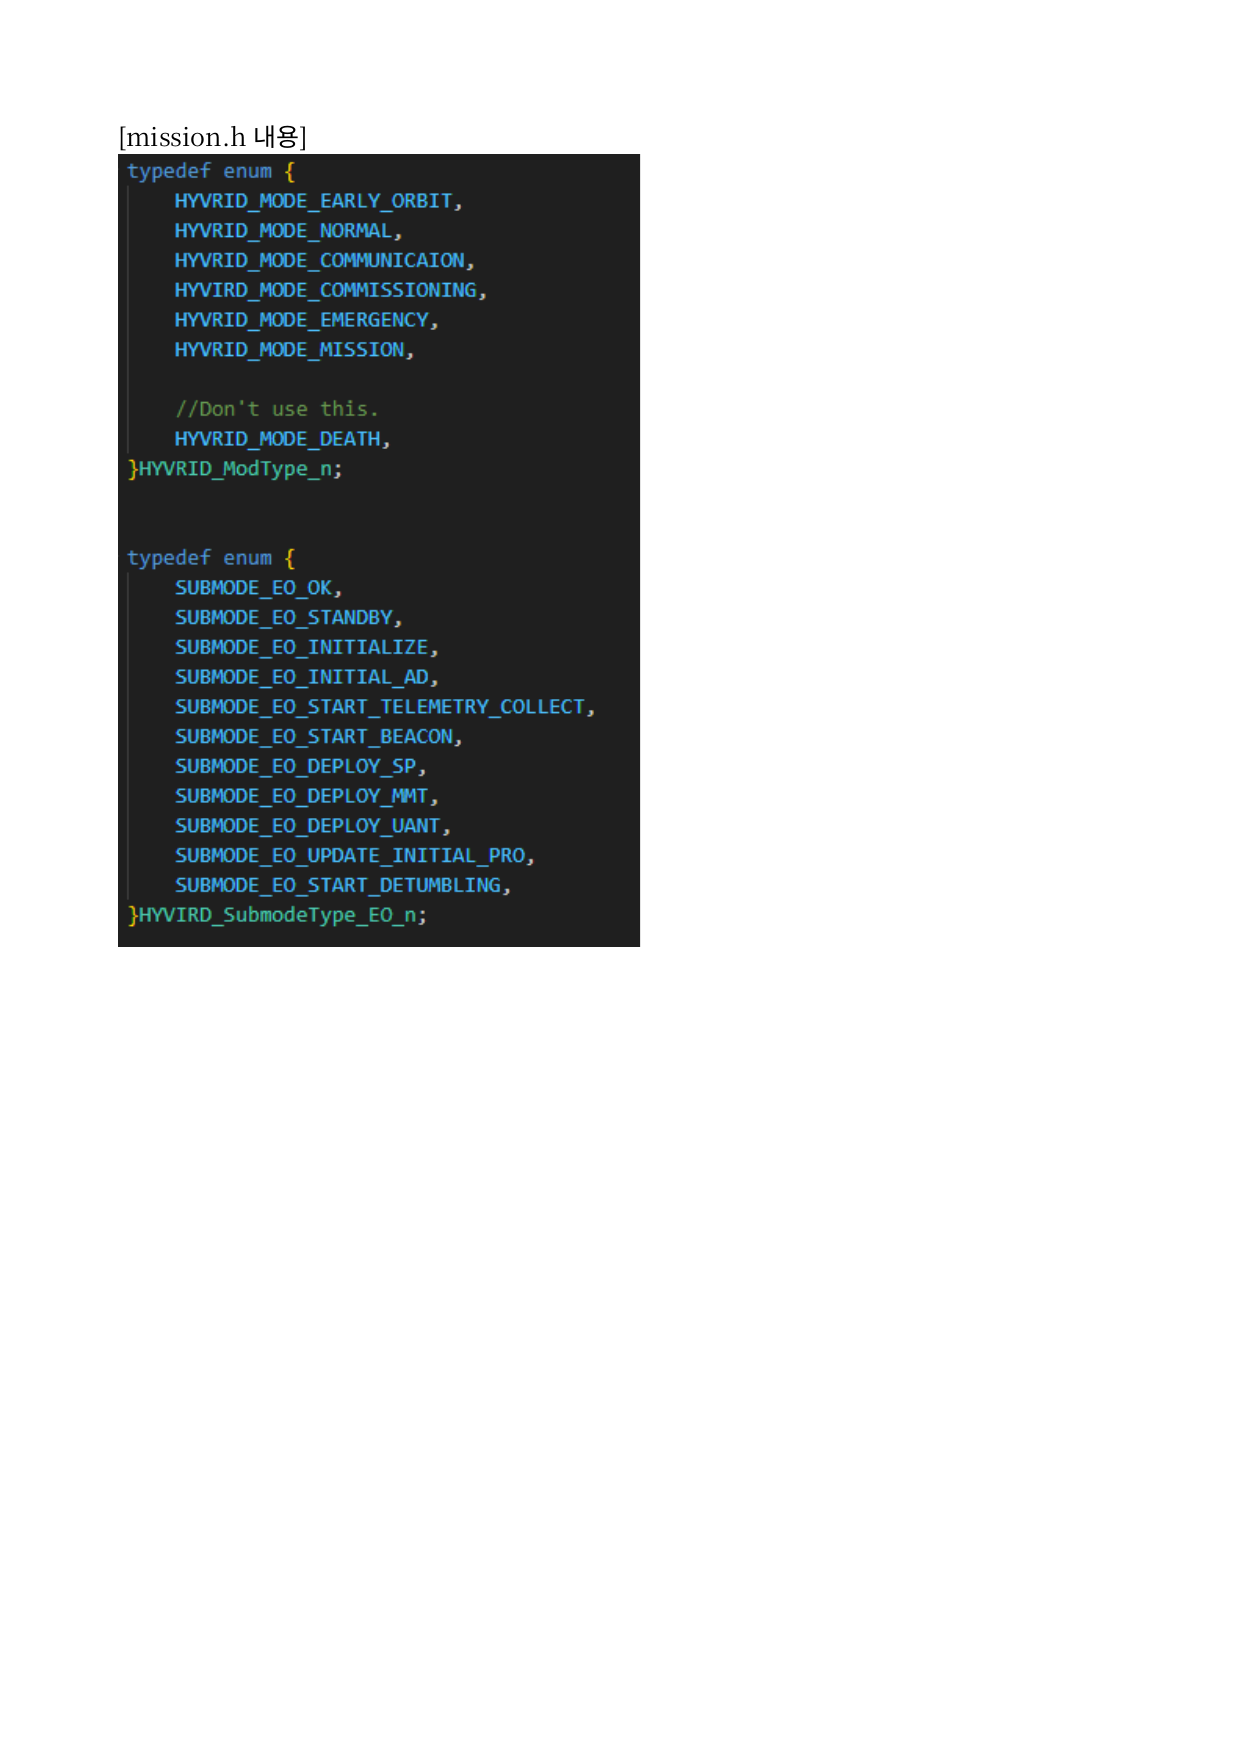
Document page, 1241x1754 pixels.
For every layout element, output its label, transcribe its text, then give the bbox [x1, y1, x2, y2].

text [mission.h 내용] [118, 118, 1122, 154]
picture [118, 154, 640, 947]
